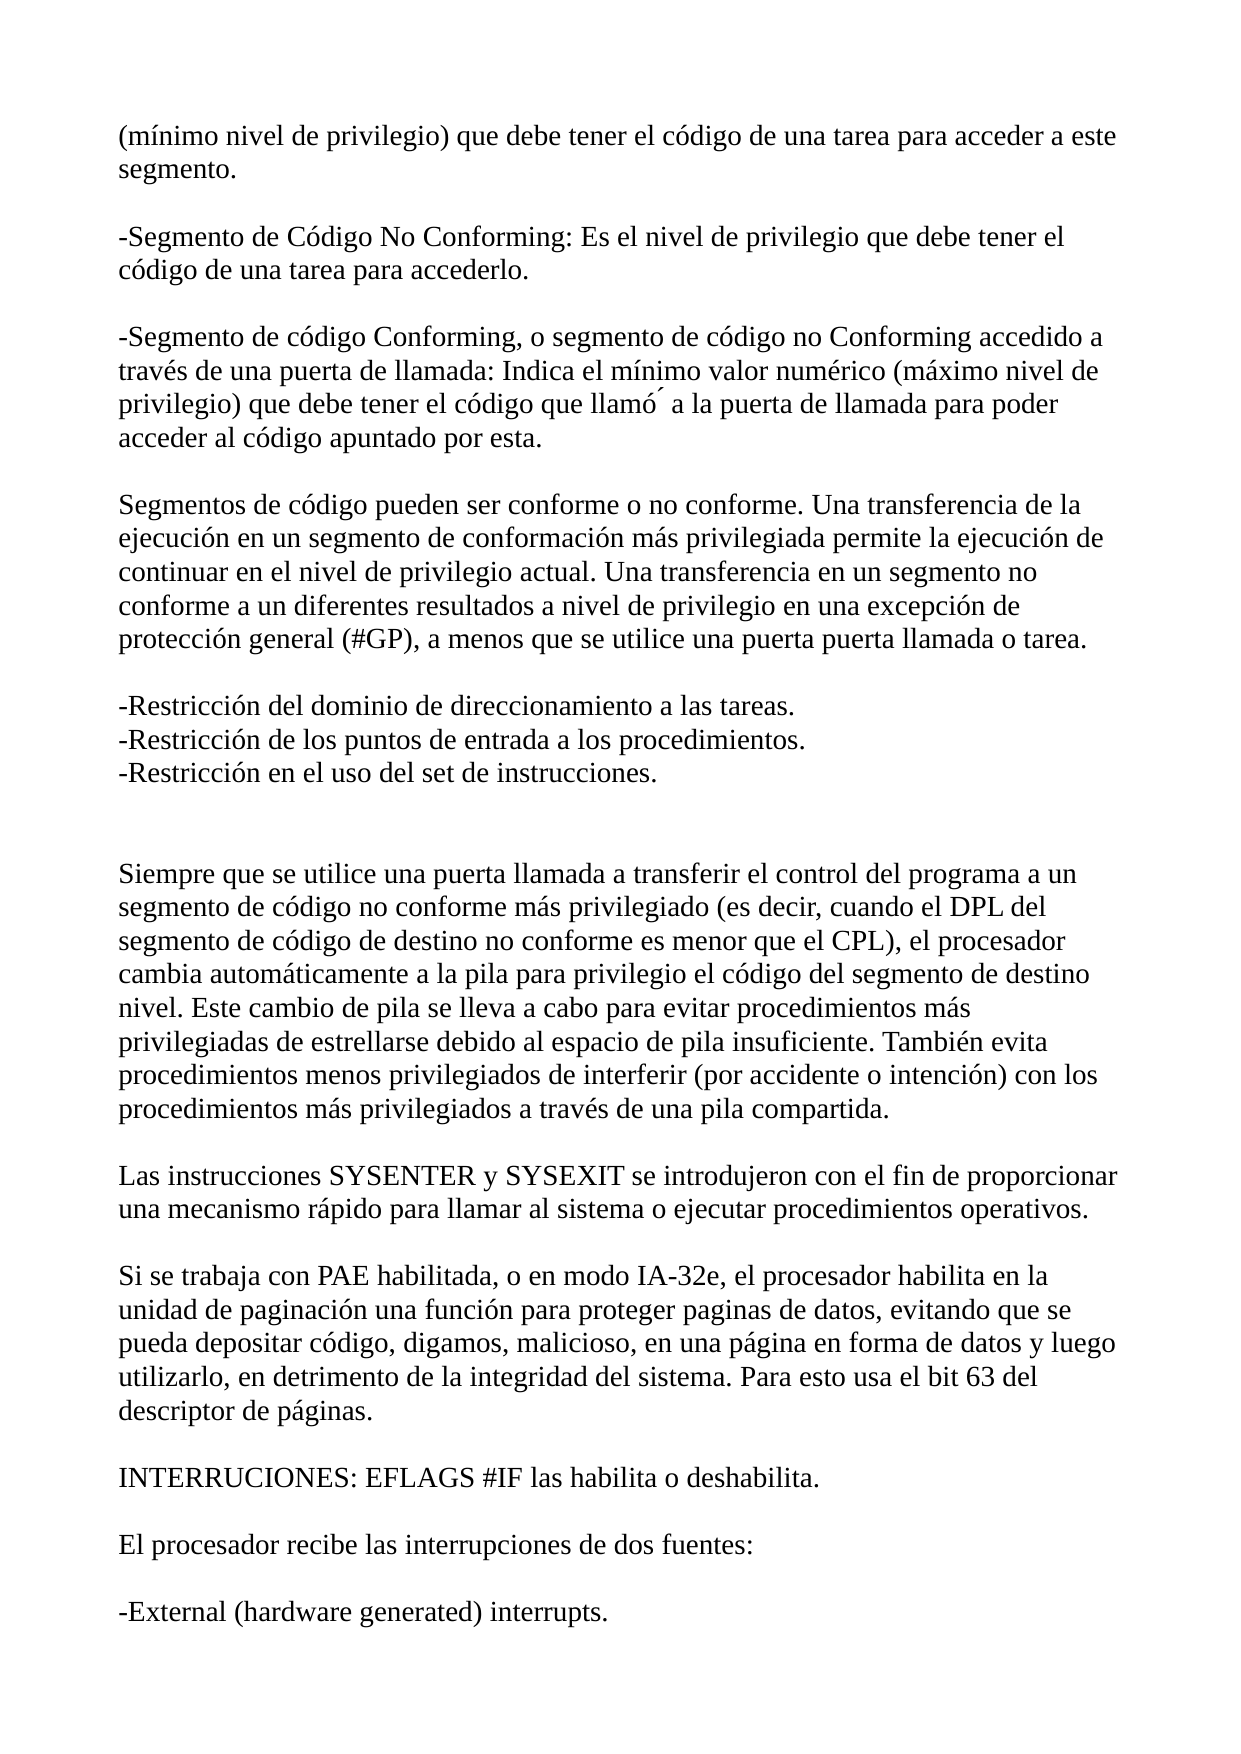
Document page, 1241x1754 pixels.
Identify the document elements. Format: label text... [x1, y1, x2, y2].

text -Restricción de los puntos de entrada a los procedimientos. [118, 722, 1122, 755]
text Si se trabaja con PAE habilitada, o en modo IA-32e, el procesador habilita en la unidad de paginación una función para proteger paginas de datos, evitando que se pueda depositar código, digamos, malicioso, en una página en forma de datos y luego utilizarlo, en detrimento de la integridad del sistema. Para esto usa el bit 63 del descriptor de páginas. [118, 1258, 1122, 1426]
text Las instrucciones SYSENTER y SYSEXIT se introdujeron con el fin de proporcionar una mecanismo rápido para llamar al sistema o ejecutar procedimientos operativos. [118, 1158, 1122, 1225]
text El procesador recibe las interrupciones de dos fuentes: [118, 1527, 1122, 1560]
text -Segmento de Código No Conforming: Es el nivel de privilegio que debe tener el código de una tarea para accederlo. [118, 219, 1122, 286]
text -External (hardware generated) interrupts. [118, 1594, 1122, 1627]
text -Restricción en el uso del set de instrucciones. [118, 755, 1122, 789]
text INTERRUCIONES: EFLAGS #IF las habilita o deshabilita. [118, 1460, 1122, 1493]
text -Restricción del dominio de direccionamiento a las tareas. [118, 688, 1122, 722]
text -Segmento de código Conforming, o segmento de código no Conforming accedido a través de una puerta de llamada: Indica el mínimo valor numérico (máximo nivel de privilegio) que debe tener el código que llamó ́ a la puerta de llamada para poder acceder al código apuntado por esta. [118, 319, 1122, 453]
text (mínimo nivel de privilegio) que debe tener el código de una tarea para acceder a este segmento. [118, 118, 1122, 185]
text Segmentos de código pueden ser conforme o no conforme. Una transferencia de la ejecución en un segmento de conformación más privilegiada permite la ejecución de continuar en el nivel de privilegio actual. Una transferencia en un segmento no conforme a un diferentes resultados a nivel de privilegio en una excepción de protección general (#GP), a menos que se utilice una puerta puerta llamada o tarea. [118, 487, 1122, 655]
text Siempre que se utilice una puerta llamada a transferir el control del programa a un segmento de código no conforme más privilegiado (es decir, cuando el DPL del segmento de código de destino no conforme es menor que el CPL), el procesador cambia automáticamente a la pila para privilegio el código del segmento de destino nivel. Este cambio de pila se lleva a cabo para evitar procedimientos más privilegiadas de estrellarse debido al espacio de pila insuficiente. También evita procedimientos menos privilegiados de interferir (por accidente o intención) con los procedimientos más privilegiados a través de una pila compartida. [118, 856, 1122, 1124]
